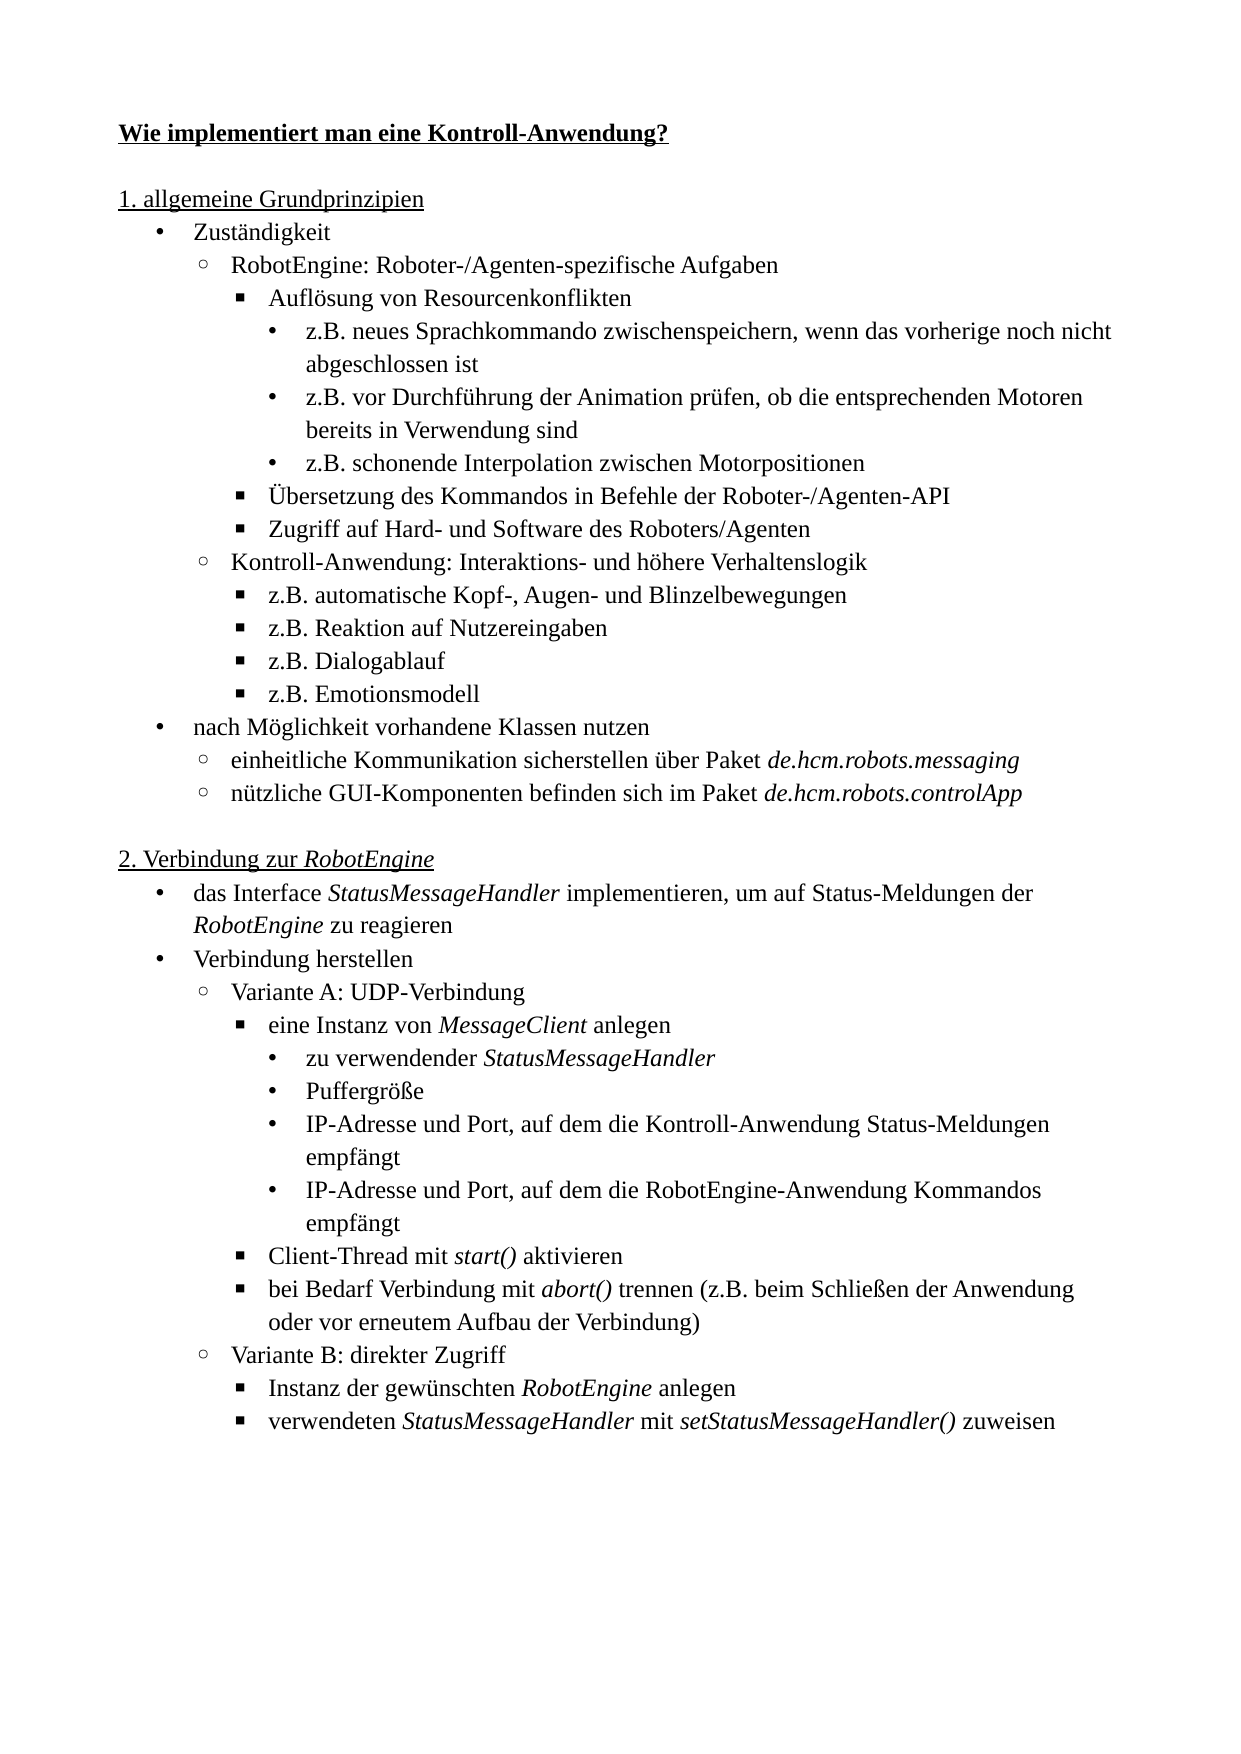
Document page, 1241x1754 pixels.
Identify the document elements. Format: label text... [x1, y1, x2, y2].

list Zugriff auf Hard- und Software des Roboters/Agenten [231, 514, 1122, 543]
list Client-Thread mit start() aktivieren [231, 1241, 1122, 1269]
list z.B. vor Durchführung der Animation prüfen, ob die entsprechenden Motoren bereits in Verwendung sind [268, 382, 1122, 444]
list z.B. neues Sprachkommando zwischenspeichern, wenn das vorherige noch nicht abgeschlossen ist [268, 316, 1122, 378]
text 1. allgemeine Grundprinzipien [118, 184, 1122, 213]
text 2. Verbindung zur RobotEngine [118, 844, 1122, 873]
list Kontroll-Anwendung: Interaktions- und höhere Verhaltenslogik [193, 547, 1122, 576]
list RobotEngine: Roboter-/Agenten-spezifische Aufgaben [193, 250, 1122, 279]
list verwendeten StatusMessageHandler mit setStatusMessageHandler() zuweisen [231, 1406, 1122, 1435]
list einheitliche Kommunikation sicherstellen über Paket de.hcm.robots.messaging [193, 746, 1122, 774]
list Variante A: UDP-Verbindung [193, 977, 1122, 1005]
list zu verwendender StatusMessageHandler [268, 1043, 1122, 1071]
list Variante B: direkter Zugriff [193, 1340, 1122, 1369]
list z.B. schonende Interpolation zwischen Motorpositionen [268, 448, 1122, 477]
list Übersetzung des Kommandos in Befehle der Roboter-/Agenten-API [231, 481, 1122, 510]
list z.B. Dialogablauf [231, 646, 1122, 675]
list das Interface StatusMessageHandler implementieren, um auf Status-Meldungen der RobotEngine zu reagieren [156, 878, 1122, 939]
list Puffergröße [268, 1076, 1122, 1104]
list eine Instanz von MessageClient anlegen [231, 1010, 1122, 1038]
list Auflösung von Resourcenkonflikten [231, 283, 1122, 312]
list IP-Adresse und Port, auf dem die Kontroll-Anwendung Status-Meldungen empfängt [268, 1109, 1122, 1171]
list nützliche GUI-Komponenten befinden sich im Paket de.hcm.robots.controlApp [193, 778, 1122, 807]
list IP-Adresse und Port, auf dem die RobotEngine-Anwendung Kommandos empfängt [268, 1175, 1122, 1237]
list Instanz der gewünschten RobotEngine anlegen [231, 1373, 1122, 1402]
list Verbindung herstellen [156, 944, 1122, 972]
list z.B. automatische Kopf-, Augen- und Blinzelbewegungen [231, 580, 1122, 609]
list Zuständigkeit [156, 217, 1122, 246]
list z.B. Reaktion auf Nutzereingaben [231, 613, 1122, 642]
list z.B. Emotionsmodell [231, 679, 1122, 708]
list nach Möglichkeit vorhandene Klassen nutzen [156, 712, 1122, 741]
text Wie implementiert man eine Kontroll-Anwendung? [118, 118, 1122, 147]
list bei Bedarf Verbindung mit abort() trennen (z.B. beim Schließen der Anwendung oder vor erneutem Aufbau der Verbindung) [231, 1274, 1122, 1336]
